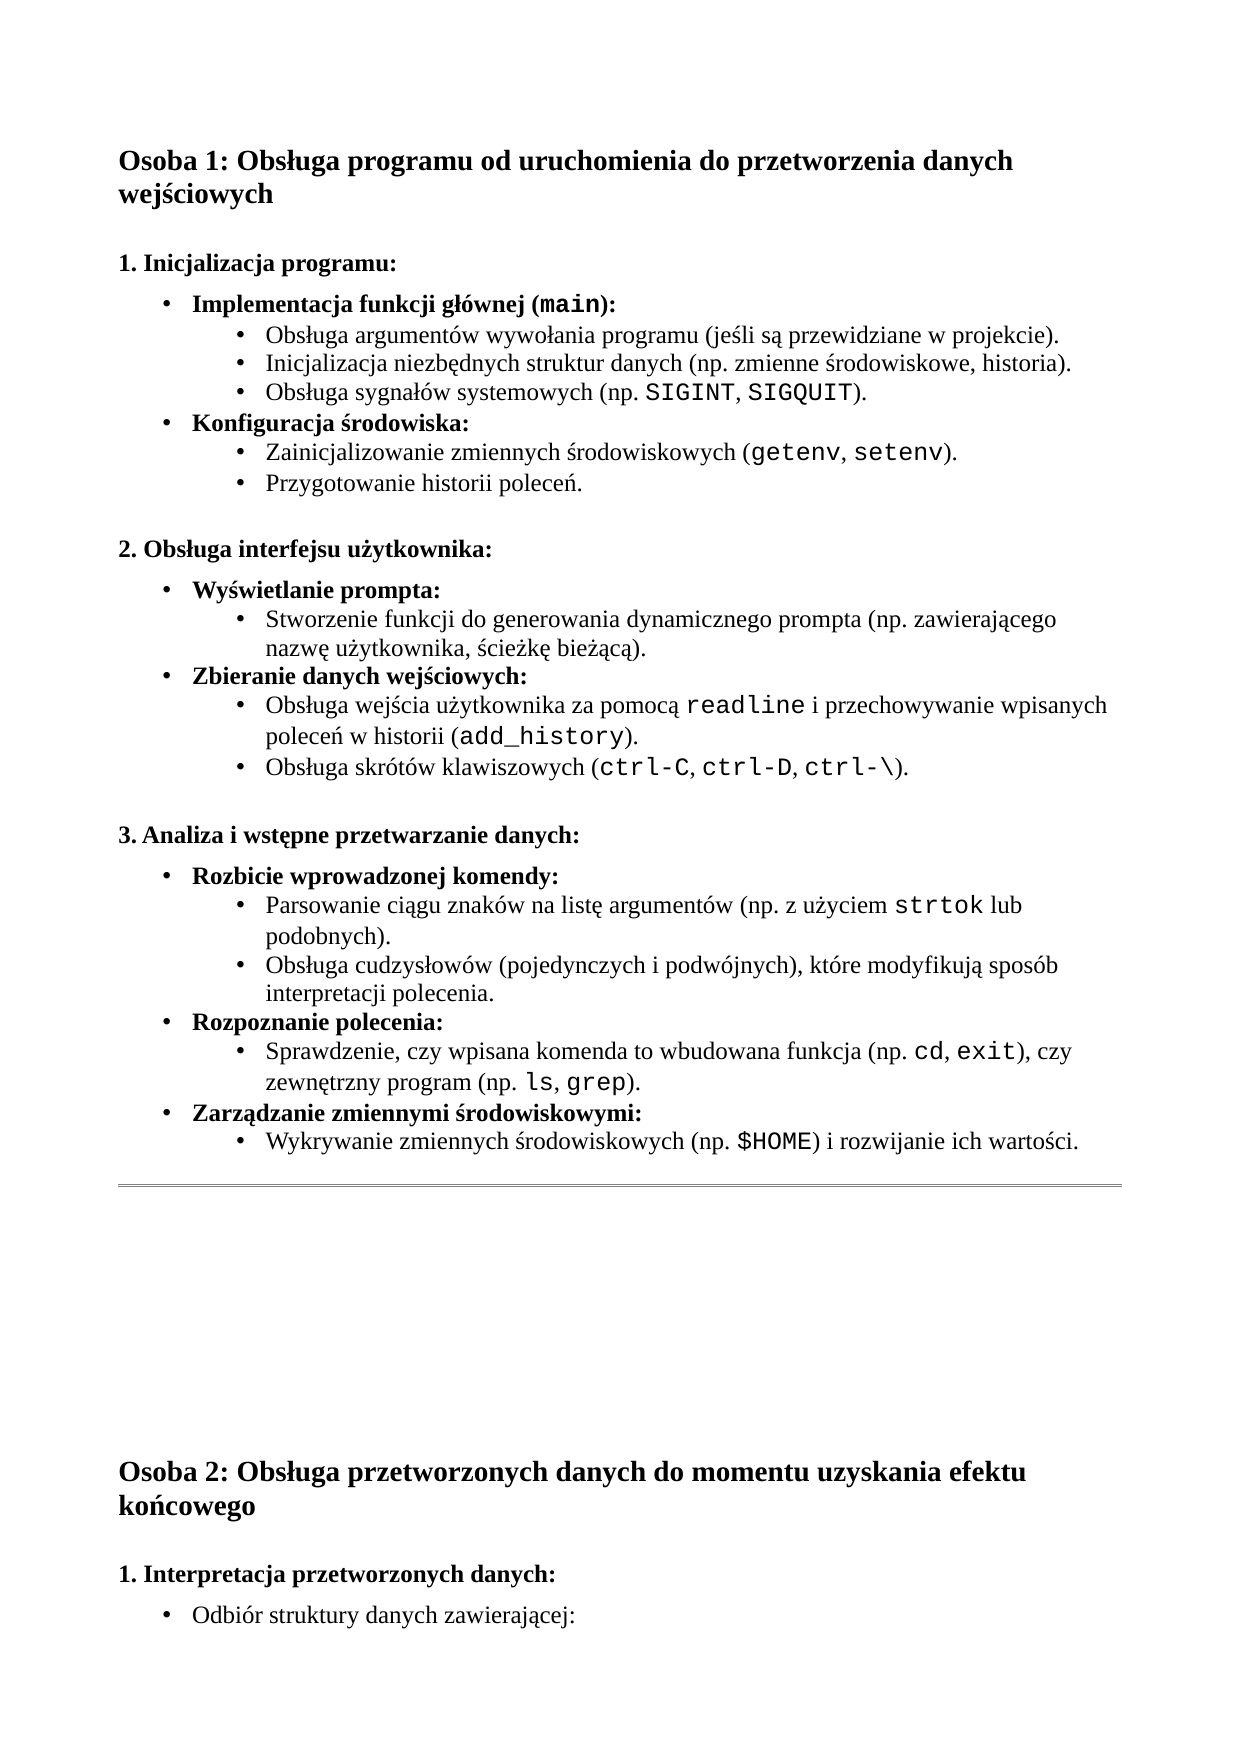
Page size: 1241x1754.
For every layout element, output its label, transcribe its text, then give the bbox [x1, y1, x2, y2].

list Wyświetlanie prompta: [162, 575, 1122, 604]
subtitle Osoba 2: Obsługa przetworzonych danych do momentu uzyskania efektu końcowego [118, 1454, 1122, 1521]
list Odbiór struktury danych zawierającej: [162, 1600, 1122, 1629]
list Sprawdzenie, czy wpisana komenda to wbudowana funkcja (np. cd, exit), czy zewnętrzny program (np. ls, grep). [236, 1036, 1122, 1098]
list Obsługa cudzysłowów (pojedynczych i podwójnych), które modyfikują sposób interpretacji polecenia. [236, 950, 1122, 1007]
list Rozpoznanie polecenia: [162, 1007, 1122, 1036]
list Obsługa skrótów klawiszowych (ctrl-C, ctrl-D, ctrl-\). [236, 752, 1122, 783]
subtitle Osoba 1: Obsługa programu od uruchomienia do przetworzenia danych wejściowych [118, 143, 1122, 210]
subtitle 1. Interpretacja przetworzonych danych: [118, 1559, 1122, 1587]
list Stworzenie funkcji do generowania dynamicznego prompta (np. zawierającego nazwę użytkownika, ścieżkę bieżącą). [236, 604, 1122, 661]
list Przygotowanie historii poleceń. [236, 468, 1122, 496]
list Implementacja funkcji głównej (main): [162, 289, 1122, 320]
list Obsługa sygnałów systemowych (np. SIGINT, SIGQUIT). [236, 377, 1122, 408]
list Parsowanie ciągu znaków na listę argumentów (np. z użyciem strtok lub podobnych). [236, 890, 1122, 950]
subtitle 1. Inicjalizacja programu: [118, 248, 1122, 276]
list Zarządzanie zmiennymi środowiskowymi: [162, 1098, 1122, 1126]
list Zbieranie danych wejściowych: [162, 661, 1122, 690]
list Zainicjalizowanie zmiennych środowiskowych (getenv, setenv). [236, 437, 1122, 468]
list Konfiguracja środowiska: [162, 408, 1122, 437]
subtitle 2. Obsługa interfejsu użytkownika: [118, 534, 1122, 563]
list Rozbicie wprowadzonej komendy: [162, 861, 1122, 890]
list Inicjalizacja niezbędnych struktur danych (np. zmienne środowiskowe, historia). [236, 348, 1122, 377]
list Obsługa argumentów wywołania programu (jeśli są przewidziane w projekcie). [236, 320, 1122, 348]
subtitle 3. Analiza i wstępne przetwarzanie danych: [118, 820, 1122, 849]
list Wykrywanie zmiennych środowiskowych (np. $HOME) i rozwijanie ich wartości. [236, 1126, 1122, 1157]
list Obsługa wejścia użytkownika za pomocą readline i przechowywanie wpisanych poleceń w historii (add_history). [236, 690, 1122, 752]
